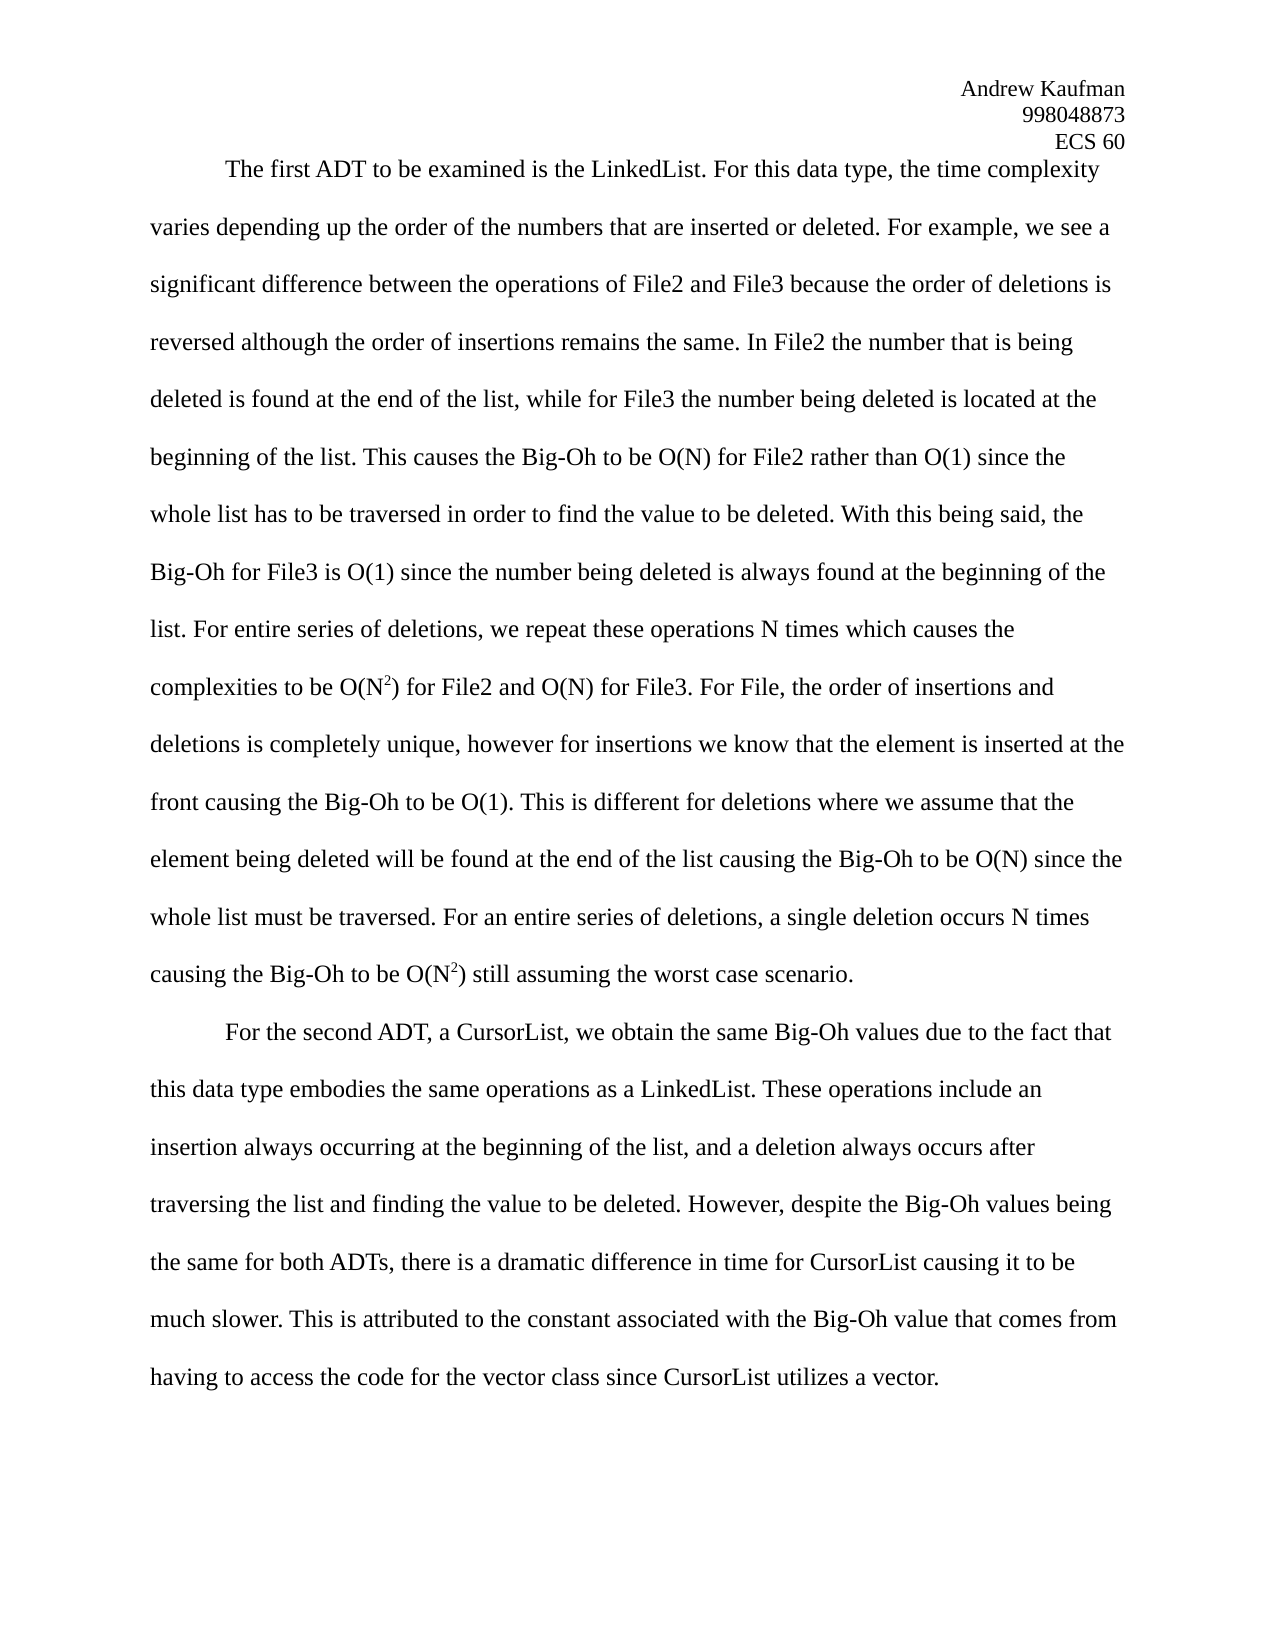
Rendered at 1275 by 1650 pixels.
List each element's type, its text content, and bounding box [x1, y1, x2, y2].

text For the second ADT, a CursorList, we obtain the same Big-Oh values due to the fact that this data type embodies the same operations as a LinkedList. These operations include an insertion always occurring at the beginning of the list, and a deletion always occurs after traversing the list and finding the value to be deleted. However, despite the Big-Oh values being the same for both ADTs, there is a dramatic difference in time for CursorList causing it to be much slower. This is attributed to the constant associated with the Big-Oh value that comes from having to access the code for the vector class since CursorList utilizes a vector. [150, 1017, 1125, 1390]
text The first ADT to be examined is the LinkedList. For this data type, the time complexity varies depending up the order of the numbers that are inserted or deleted. For example, we see a significant difference between the operations of File2 and File3 because the order of deletions is reversed although the order of insertions remains the same. In File2 the number that is being deleted is found at the end of the list, while for File3 the number being deleted is located at the beginning of the list. This causes the Big-Oh to be O(N) for File2 rather than O(1) since the whole list has to be traversed in order to find the value to be deleted. With this being said, the Big-Oh for File3 is O(1) since the number being deleted is always found at the beginning of the list. For entire series of deletions, we repeat these operations N times which causes the complexities to be O(N2) for File2 and O(N) for File3. For File, the order of insertions and deletions is completely unique, however for insertions we know that the element is inserted at the front causing the Big-Oh to be O(1). This is different for deletions where we assume that the element being deleted will be found at the end of the list causing the Big-Oh to be O(N) since the whole list must be traversed. For an entire series of deletions, a single deletion occurs N times causing the Big-Oh to be O(N2) still assuming the worst case scenario. [150, 154, 1125, 988]
